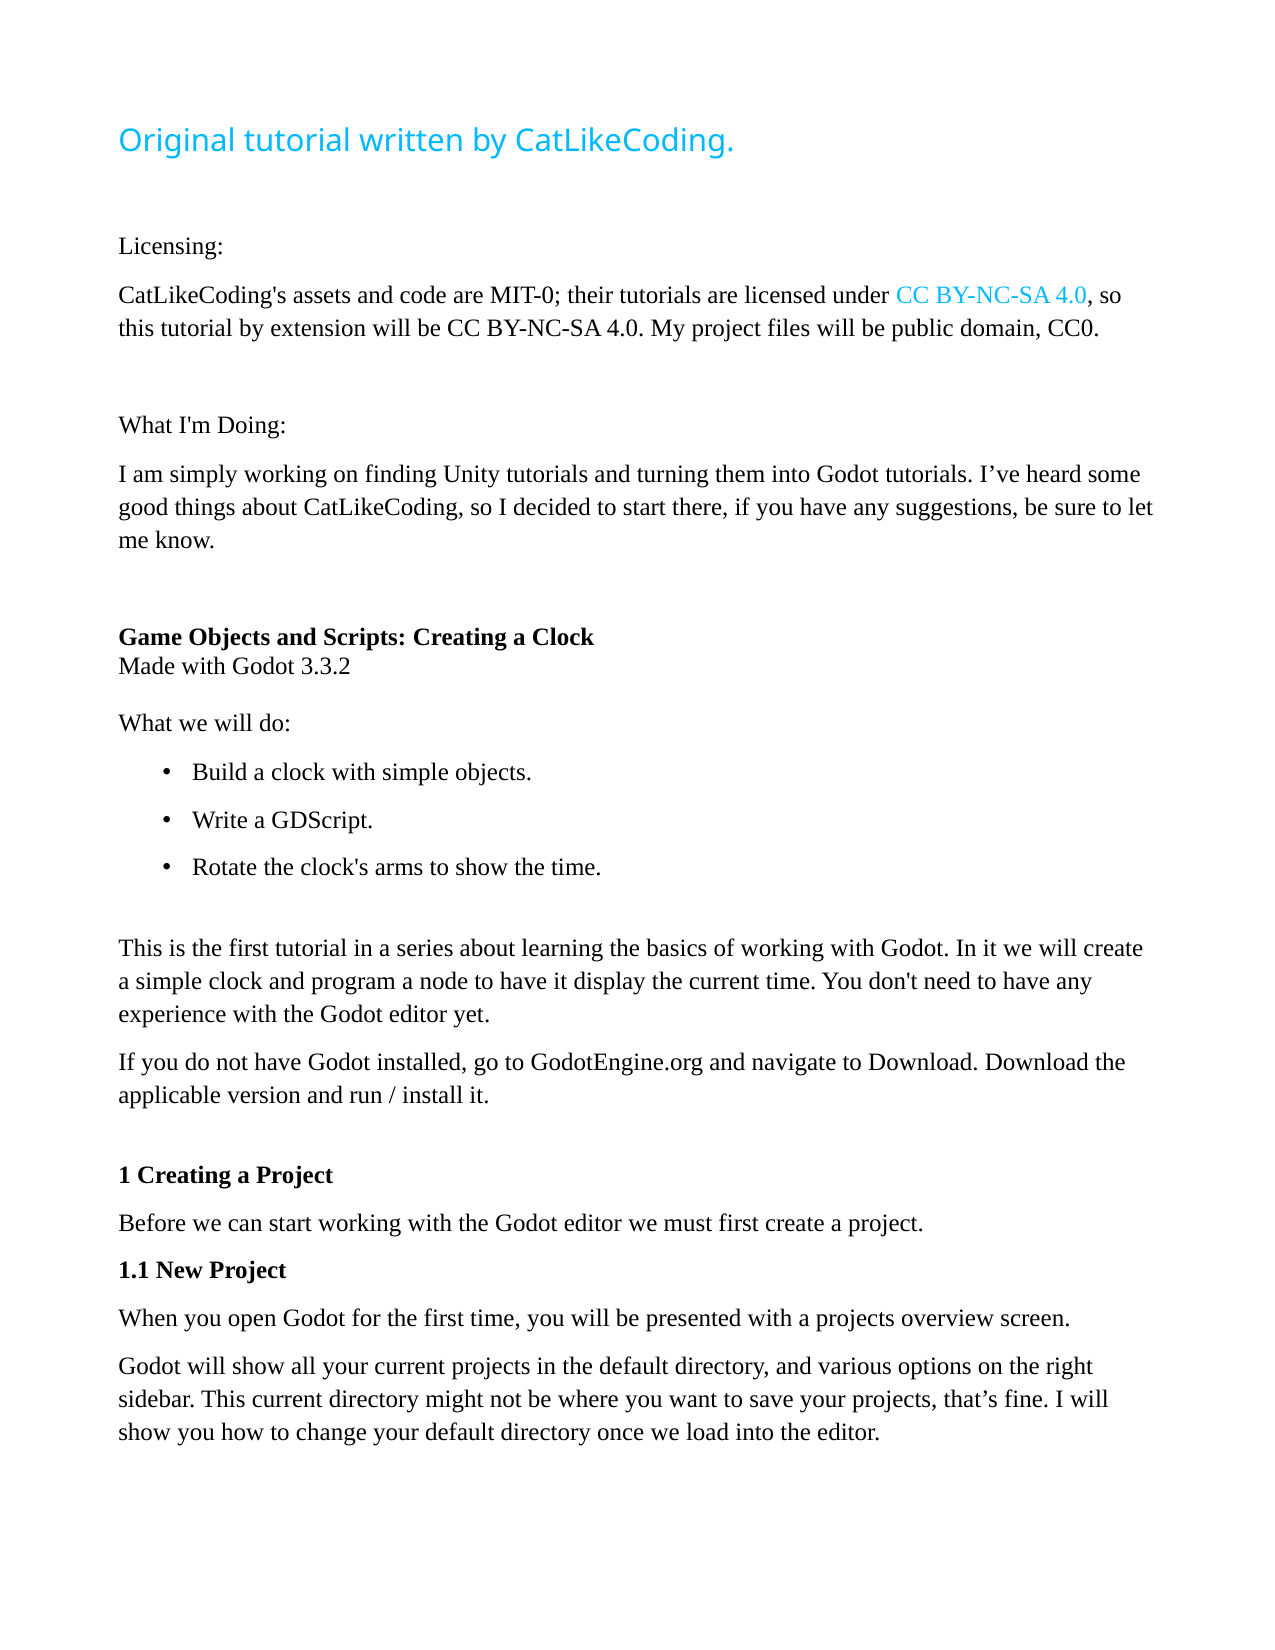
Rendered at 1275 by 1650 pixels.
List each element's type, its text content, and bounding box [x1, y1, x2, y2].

text If you do not have Godot installed, go to GodotEngine.org and navigate to Download. Download the applicable version and run / install it. [118, 1047, 1157, 1108]
text CatLikeCoding's assets and code are MIT-0; their tutorials are licensed under CC BY-NC-SA 4.0, so this tutorial by extension will be CC BY-NC-SA 4.0. My project files will be public domain, CC0. [118, 280, 1157, 342]
text I am simply working on finding Unity tutorials and turning them into Godot tutorials. I’ve heard some good things about CatLikeCoding, so I decided to start there, if you have any suggestions, be sure to let me know. [118, 459, 1157, 554]
text Godot will show all your current projects in the default directory, and various options on the right sidebar. This current directory might not be where you want to save your projects, that’s fine. I will show you how to change your default directory once we load into the editor. [118, 1351, 1157, 1446]
text Game Objects and Scripts: Creating a Clock Made with Godot 3.3.2 [118, 622, 1157, 680]
list Build a clock with simple objects. [162, 757, 1157, 786]
list Rotate the clock's arms to show the time. [162, 852, 1157, 881]
text Licensing: [118, 231, 1157, 260]
text What I'm Doing: [118, 410, 1157, 439]
text 1.1 New Project [118, 1256, 1157, 1284]
text What we will do: [118, 708, 1157, 737]
text 1 Creating a Project [118, 1127, 1157, 1189]
text Original tutorial written by CatLikeCoding. [118, 118, 1157, 161]
text Before we can start working with the Godot editor we must first create a project. [118, 1208, 1157, 1237]
list Write a GDScript. [162, 805, 1157, 833]
text This is the first tutorial in a series about learning the basics of working with Godot. In it we will create a simple clock and program a node to have it display the current time. You don't need to have any experience with the Godot editor yet. [118, 900, 1157, 1028]
text When you open Godot for the first time, you will be presented with a projects overview screen. [118, 1303, 1157, 1332]
